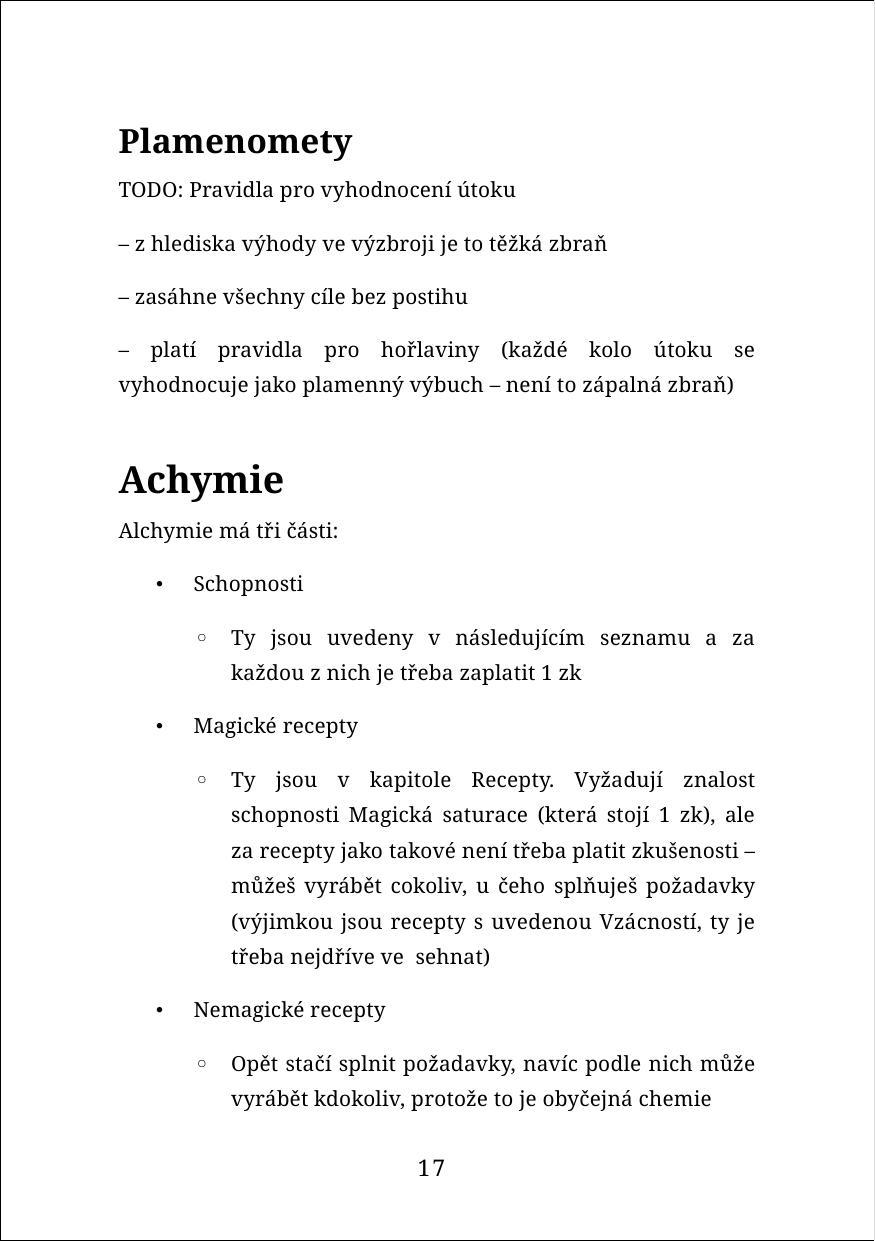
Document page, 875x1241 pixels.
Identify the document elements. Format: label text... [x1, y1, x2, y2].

list Opět stačí splnit požadavky, navíc podle nich může vyrábět kdokoliv, protože to je obyčejná chemie [193, 1049, 756, 1113]
list Schopnosti [156, 569, 756, 598]
subtitle Plamenomety [118, 118, 756, 164]
list Nemagické recepty [156, 996, 756, 1024]
text – zasáhne všechny cíle bez postihu [118, 282, 756, 310]
text Alchymie má tři části: [118, 516, 756, 545]
list Ty jsou v kapitole Recepty. Vyžadují znalost schopnosti Magická saturace (která stojí 1 zk), ale za recepty jako takové není třeba platit zkušenosti – můžeš vyrábět cokoliv, u čeho splňuješ požadavky (výjimkou jsou recepty s uvedenou Vzácností, ty je třeba nejdříve ve sehnat) [193, 765, 756, 971]
text – platí pravidla pro hořlaviny (každé kolo útoku se vyhodnocuje jako plamenný výbuch – není to zápalná zbraň) [118, 335, 756, 399]
subtitle Achymie [118, 453, 756, 504]
list Magické recepty [156, 711, 756, 740]
list Ty jsou uvedeny v následujícím seznamu a za každou z nich je třeba zaplatit 1 zk [193, 623, 756, 687]
text – z hlediska výhody ve výzbroji je to těžká zbraň [118, 229, 756, 257]
text TODO: Pravidla pro vyhodnocení útoku [118, 175, 756, 204]
